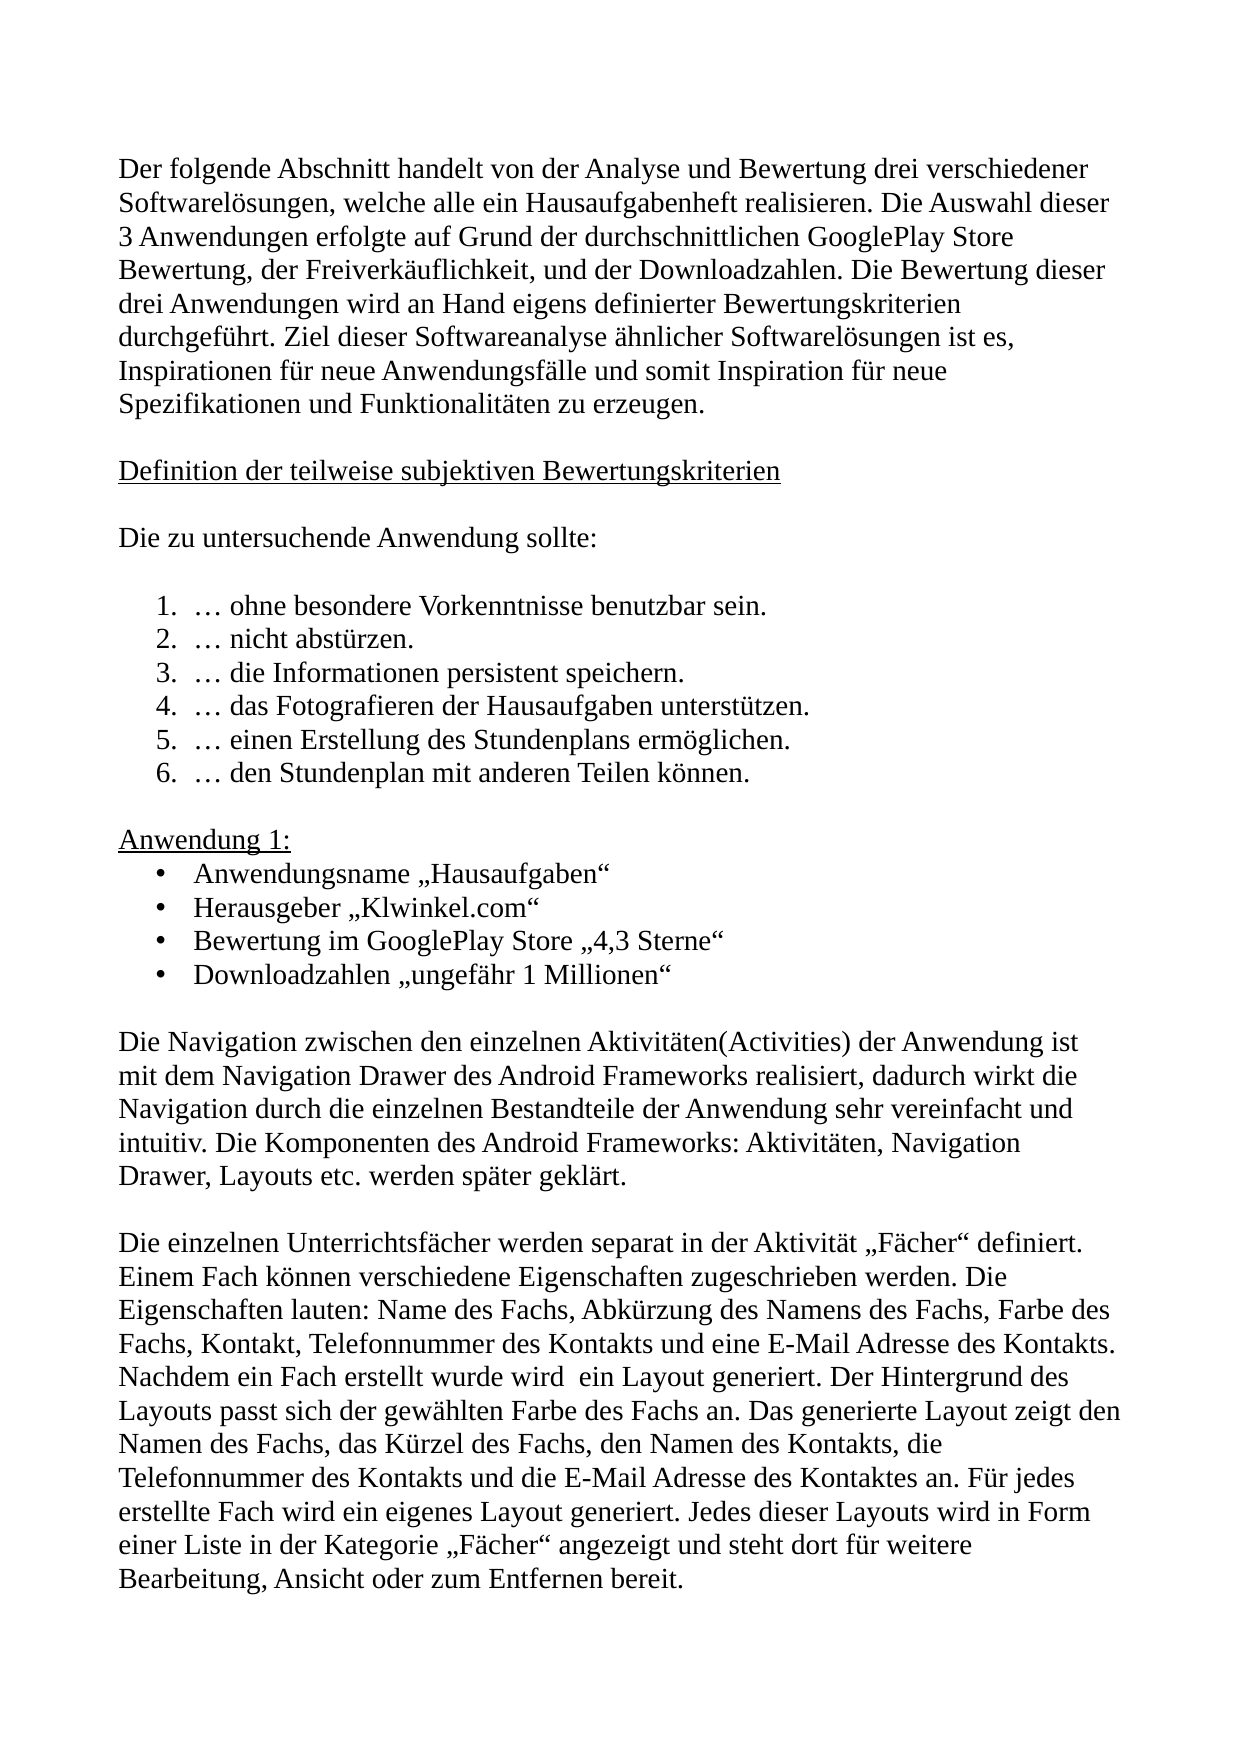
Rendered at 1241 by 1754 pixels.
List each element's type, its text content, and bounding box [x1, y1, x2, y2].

list … die Informationen persistent speichern. [156, 655, 1122, 688]
text Die Navigation zwischen den einzelnen Aktivitäten(Activities) der Anwendung ist mit dem Navigation Drawer des Android Frameworks realisiert, dadurch wirkt die Navigation durch die einzelnen Bestandteile der Anwendung sehr vereinfacht und intuitiv. Die Komponenten des Android Frameworks: Aktivitäten, Navigation Drawer, Layouts etc. werden später geklärt. [118, 1024, 1122, 1192]
list … den Stundenplan mit anderen Teilen können. [156, 755, 1122, 789]
list Herausgeber „Klwinkel.com“ [156, 890, 1122, 923]
text Anwendung 1: [118, 822, 1122, 856]
text Die zu untersuchende Anwendung sollte: [118, 521, 1122, 554]
list … nicht abstürzen. [156, 621, 1122, 655]
text Der folgende Abschnitt handelt von der Analyse und Bewertung drei verschiedener Softwarelösungen, welche alle ein Hausaufgabenheft realisieren. Die Auswahl dieser 3 Anwendungen erfolgte auf Grund der durchschnittlichen GooglePlay Store Bewertung, der Freiverkäuflichkeit, und der Downloadzahlen. Die Bewertung dieser drei Anwendungen wird an Hand eigens definierter Bewertungskriterien durchgeführt. Ziel dieser Softwareanalyse ähnlicher Softwarelösungen ist es, Inspirationen für neue Anwendungsfälle und somit Inspiration für neue Spezifikationen und Funktionalitäten zu erzeugen. [118, 152, 1122, 420]
list Bewertung im GooglePlay Store „4,3 Sterne“ [156, 923, 1122, 957]
list … einen Erstellung des Stundenplans ermöglichen. [156, 722, 1122, 755]
list Downloadzahlen „ungefähr 1 Millionen“ [156, 957, 1122, 991]
text Definition der teilweise subjektiven Bewertungskriterien [118, 453, 1122, 487]
list … ohne besondere Vorkenntnisse benutzbar sein. [156, 588, 1122, 621]
text Die einzelnen Unterrichtsfächer werden separat in der Aktivität „Fächer“ definiert. Einem Fach können verschiedene Eigenschaften zugeschrieben werden. Die Eigenschaften lauten: Name des Fachs, Abkürzung des Namens des Fachs, Farbe des Fachs, Kontakt, Telefonnummer des Kontakts und eine E-Mail Adresse des Kontakts. Nachdem ein Fach erstellt wurde wird ein Layout generiert. Der Hintergrund des Layouts passt sich der gewählten Farbe des Fachs an. Das generierte Layout zeigt den Namen des Fachs, das Kürzel des Fachs, den Namen des Kontakts, die Telefonnummer des Kontakts und die E-Mail Adresse des Kontaktes an. Für jedes erstellte Fach wird ein eigenes Layout generiert. Jedes dieser Layouts wird in Form einer Liste in der Kategorie „Fächer“ angezeigt und steht dort für weitere Bearbeitung, Ansicht oder zum Entfernen bereit. [118, 1225, 1122, 1594]
list Anwendungsname „Hausaufgaben“ [156, 856, 1122, 890]
list … das Fotografieren der Hausaufgaben unterstützen. [156, 688, 1122, 722]
